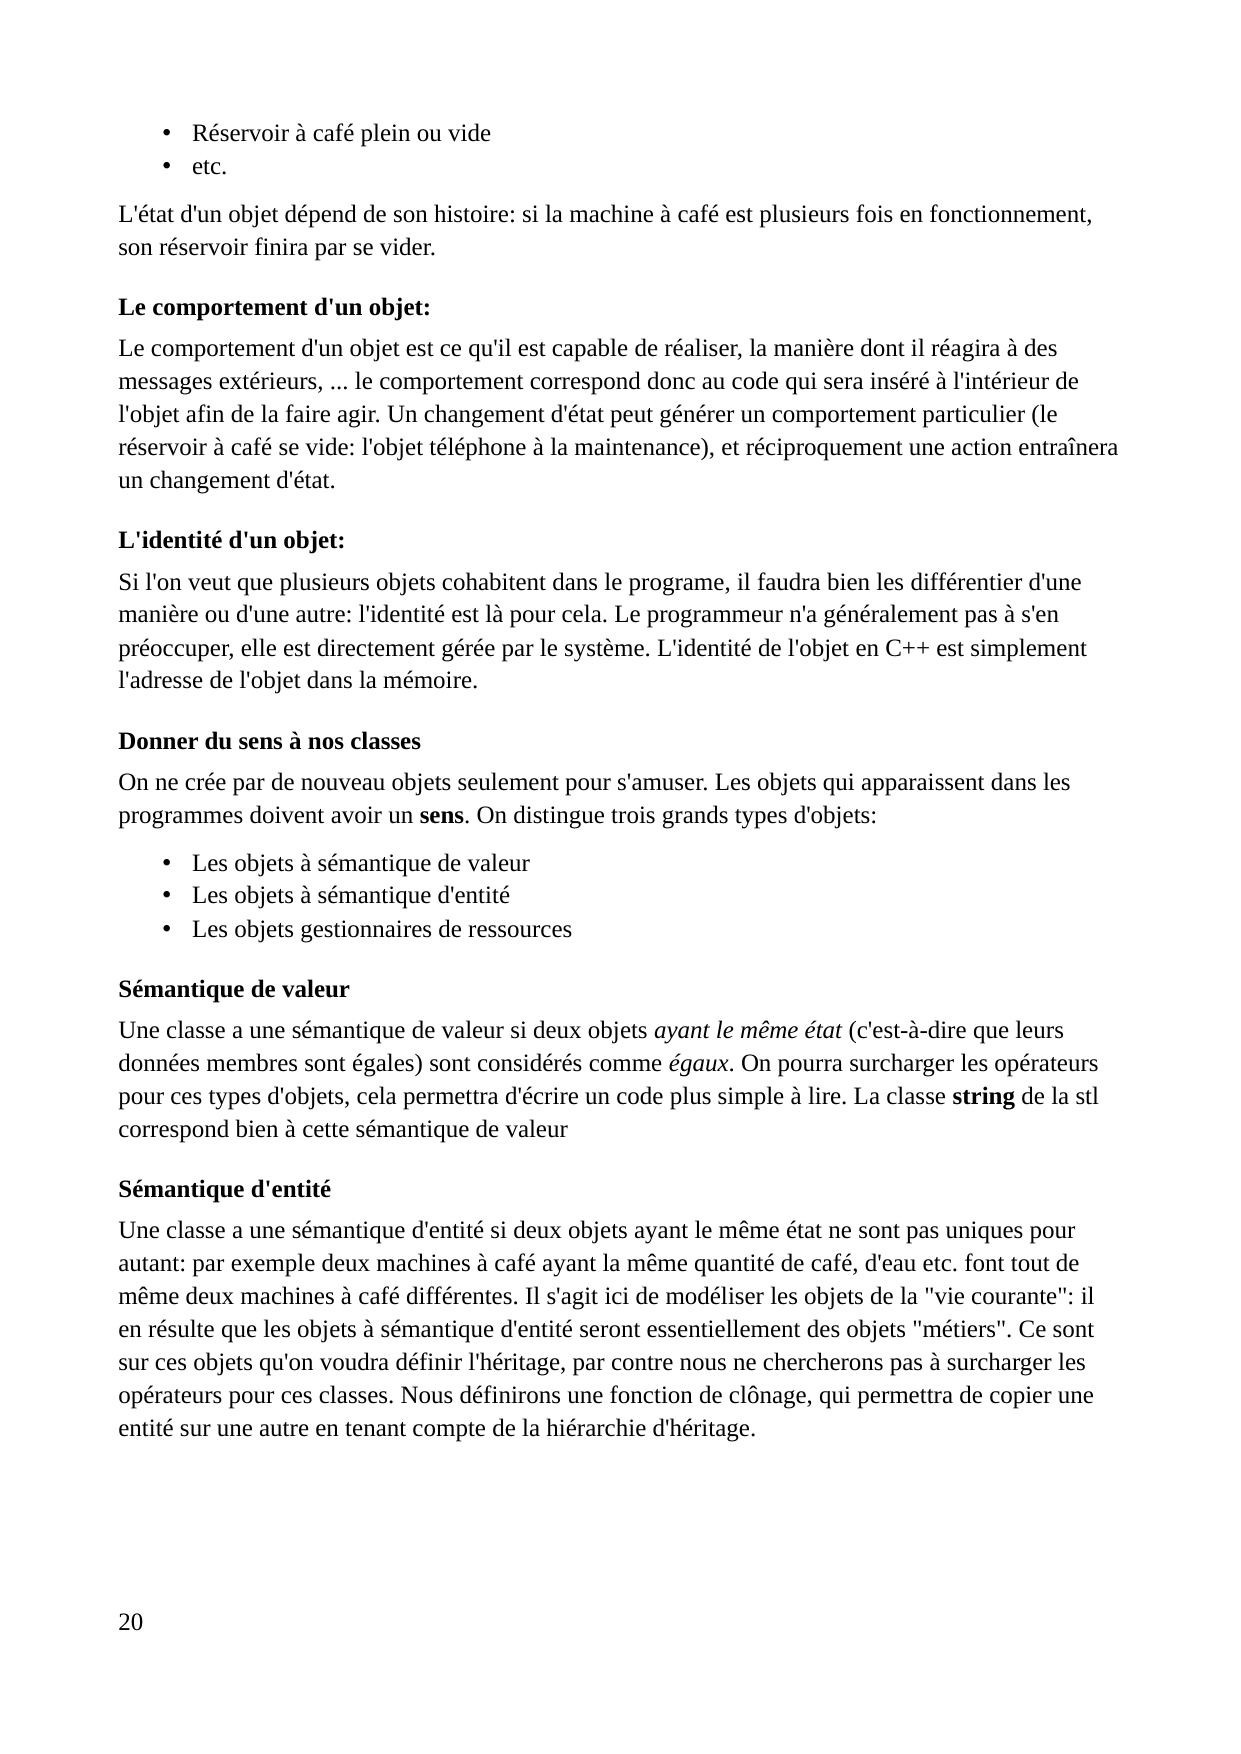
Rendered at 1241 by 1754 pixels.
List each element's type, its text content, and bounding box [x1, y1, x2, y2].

text Une classe a une sémantique d'entité si deux objets ayant le même état ne sont pas uniques pour autant: par exemple deux machines à café ayant la même quantité de café, d'eau etc. font tout de même deux machines à café différentes. Il s'agit ici de modéliser les objets de la "vie courante": il en résulte que les objets à sémantique d'entité seront essentiellement des objets "métiers". Ce sont sur ces objets qu'on voudra définir l'héritage, par contre nous ne chercherons pas à surcharger les opérateurs pour ces classes. Nous définirons une fonction de clônage, qui permettra de copier une entité sur une autre en tenant compte de la hiérarchie d'héritage. [118, 1215, 1122, 1442]
text Le comportement d'un objet est ce qu'il est capable de réaliser, la manière dont il réagira à des messages extérieurs, ... le comportement correspond donc au code qui sera inséré à l'intérieur de l'objet afin de la faire agir. Un changement d'état peut générer un comportement particulier (le réservoir à café se vide: l'objet téléphone à la maintenance), et réciproquement une action entraînera un changement d'état. [118, 333, 1122, 494]
text Une classe a une sémantique de valeur si deux objets ayant le même état (c'est-à-dire que leurs données membres sont égales) sont considérés comme égaux. On pourra surcharger les opérateurs pour ces types d'objets, cela permettra d'écrire un code plus simple à lire. La classe string de la stl correspond bien à cette sémantique de valeur [118, 1015, 1122, 1143]
list Réservoir à café plein ou vide [162, 118, 1122, 147]
list etc. [162, 151, 1122, 180]
subtitle Le comportement d'un objet: [118, 292, 1122, 321]
list Les objets à sémantique de valeur [162, 848, 1122, 876]
list Les objets à sémantique d'entité [162, 881, 1122, 909]
text Si l'on veut que plusieurs objets cohabitent dans le programe, il faudra bien les différentier d'une manière ou d'une autre: l'identité est là pour cela. Le programmeur n'a généralement pas à s'en préoccuper, elle est directement gérée par le système. L'identité de l'objet en C++ est simplement l'adresse de l'objet dans la mémoire. [118, 567, 1122, 694]
subtitle Sémantique de valeur [118, 974, 1122, 1002]
text On ne crée par de nouveau objets seulement pour s'amuser. Les objets qui apparaissent dans les programmes doivent avoir un sens. On distingue trois grands types d'objets: [118, 767, 1122, 829]
subtitle Sémantique d'entité [118, 1174, 1122, 1203]
subtitle L'identité d'un objet: [118, 525, 1122, 554]
list Les objets gestionnaires de ressources [162, 914, 1122, 942]
subtitle Donner du sens à nos classes [118, 726, 1122, 754]
text L'état d'un objet dépend de son histoire: si la machine à café est plusieurs fois en fonctionnement, son réservoir finira par se vider. [118, 199, 1122, 261]
